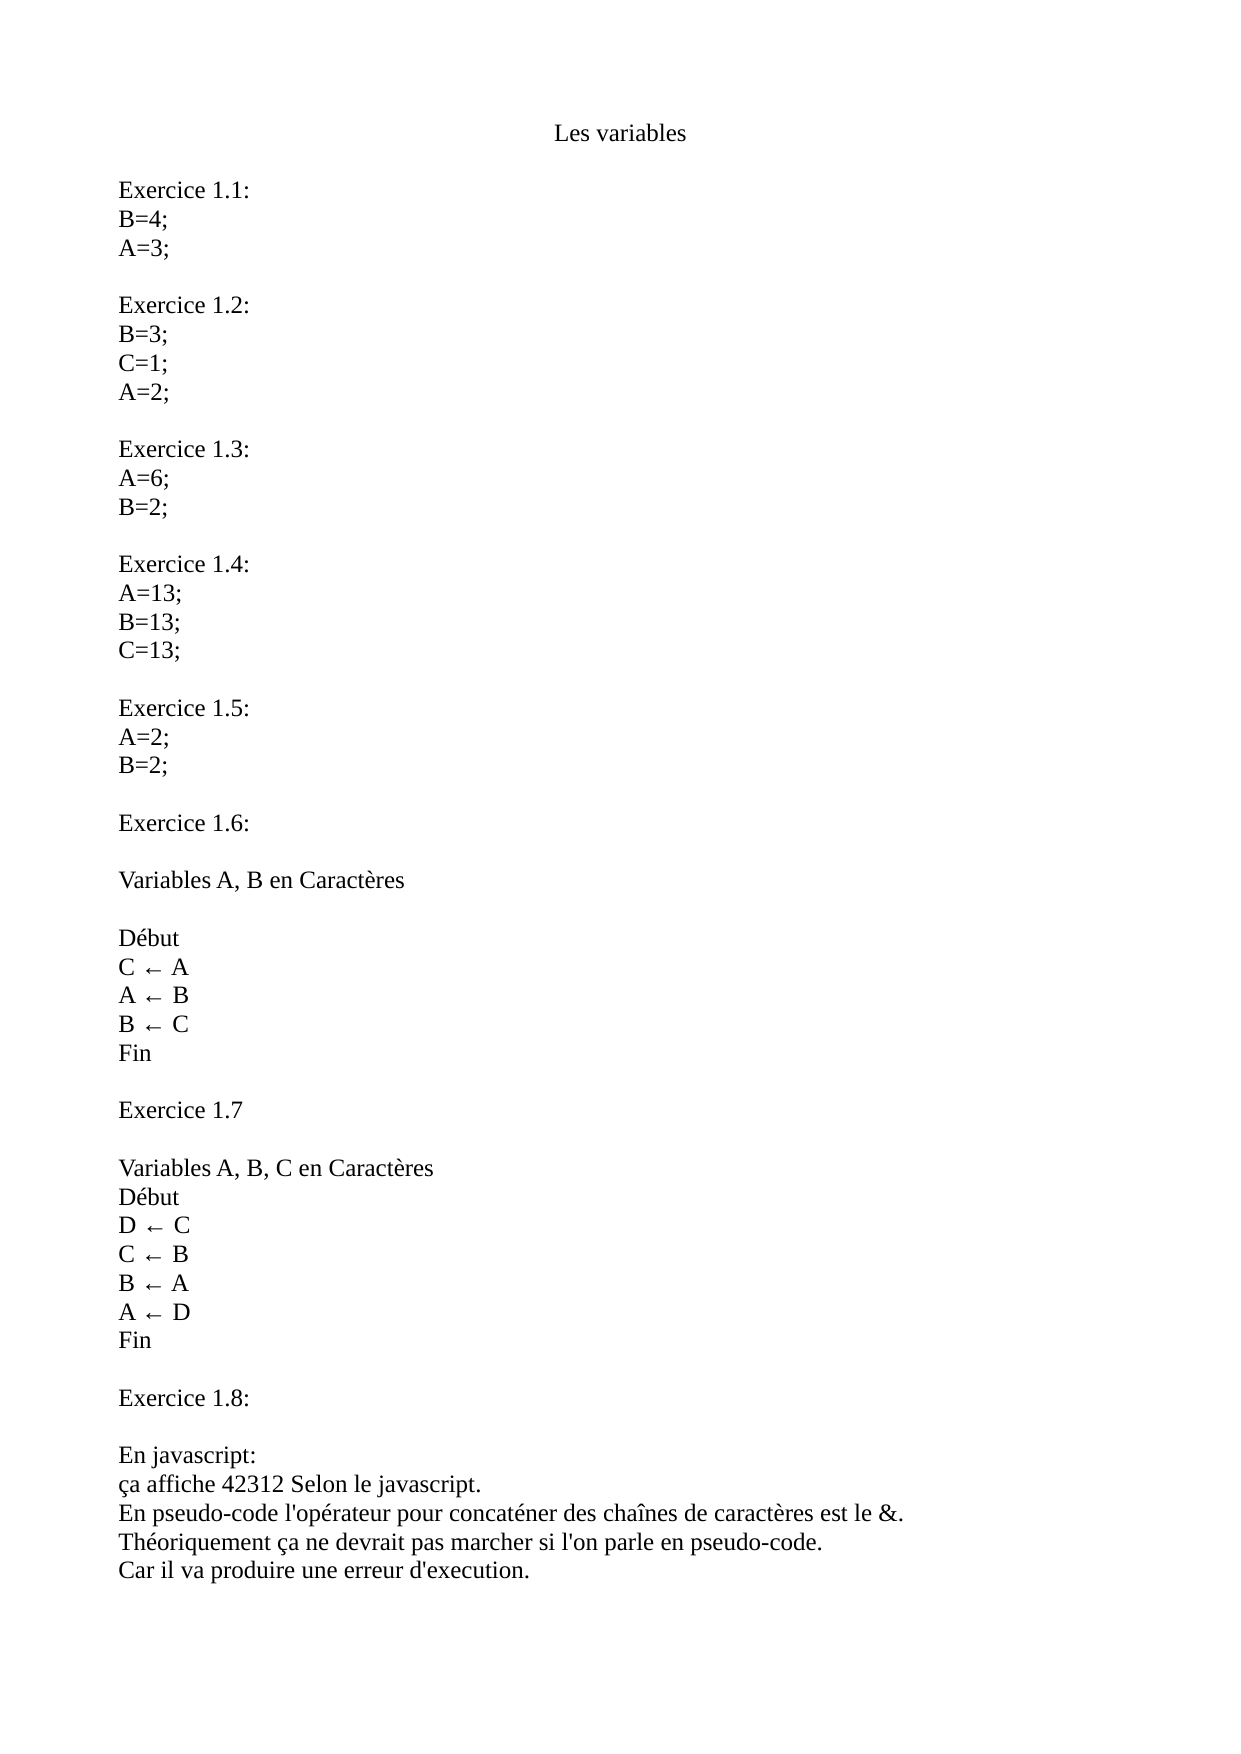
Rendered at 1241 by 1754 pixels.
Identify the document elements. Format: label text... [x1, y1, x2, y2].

text Fin [118, 1038, 1122, 1067]
text B=2; [118, 492, 1122, 521]
text Fin [118, 1326, 1122, 1354]
text Exercice 1.1: [118, 176, 1122, 204]
text B=4; [118, 204, 1122, 233]
text A ← B [118, 981, 1122, 1009]
text Début [118, 1182, 1122, 1211]
text C=1; [118, 348, 1122, 377]
text Variables A, B en Caractères [118, 866, 1122, 894]
text C ← A [118, 952, 1122, 981]
text B ← A [118, 1268, 1122, 1297]
text A=3; [118, 233, 1122, 262]
text Car il va produire une erreur d'execution. [118, 1556, 1122, 1584]
text C=13; [118, 636, 1122, 664]
text A=2; [118, 722, 1122, 751]
text A=2; [118, 377, 1122, 406]
text A ← D [118, 1297, 1122, 1326]
text B=3; [118, 319, 1122, 348]
text Exercice 1.3: [118, 434, 1122, 463]
text C ← B [118, 1239, 1122, 1268]
text ça affiche 42312 Selon le javascript. [118, 1469, 1122, 1498]
text Exercice 1.6: [118, 808, 1122, 837]
text B ← C [118, 1009, 1122, 1038]
text Exercice 1.5: [118, 693, 1122, 722]
text Théoriquement ça ne devrait pas marcher si l'on parle en pseudo-code. [118, 1527, 1122, 1556]
text Exercice 1.2: [118, 291, 1122, 319]
text D ← C [118, 1211, 1122, 1239]
text Exercice 1.8: [118, 1383, 1122, 1412]
text Début [118, 923, 1122, 952]
text A=13; [118, 578, 1122, 607]
text Variables A, B, C en Caractères [118, 1153, 1122, 1182]
text Les variables [118, 118, 1122, 147]
text B=13; [118, 607, 1122, 636]
text En javascript: [118, 1441, 1122, 1469]
text A=6; [118, 463, 1122, 492]
text Exercice 1.7 [118, 1096, 1122, 1124]
text En pseudo-code l'opérateur pour concaténer des chaînes de caractères est le &. [118, 1498, 1122, 1527]
text B=2; [118, 751, 1122, 779]
text Exercice 1.4: [118, 549, 1122, 578]
